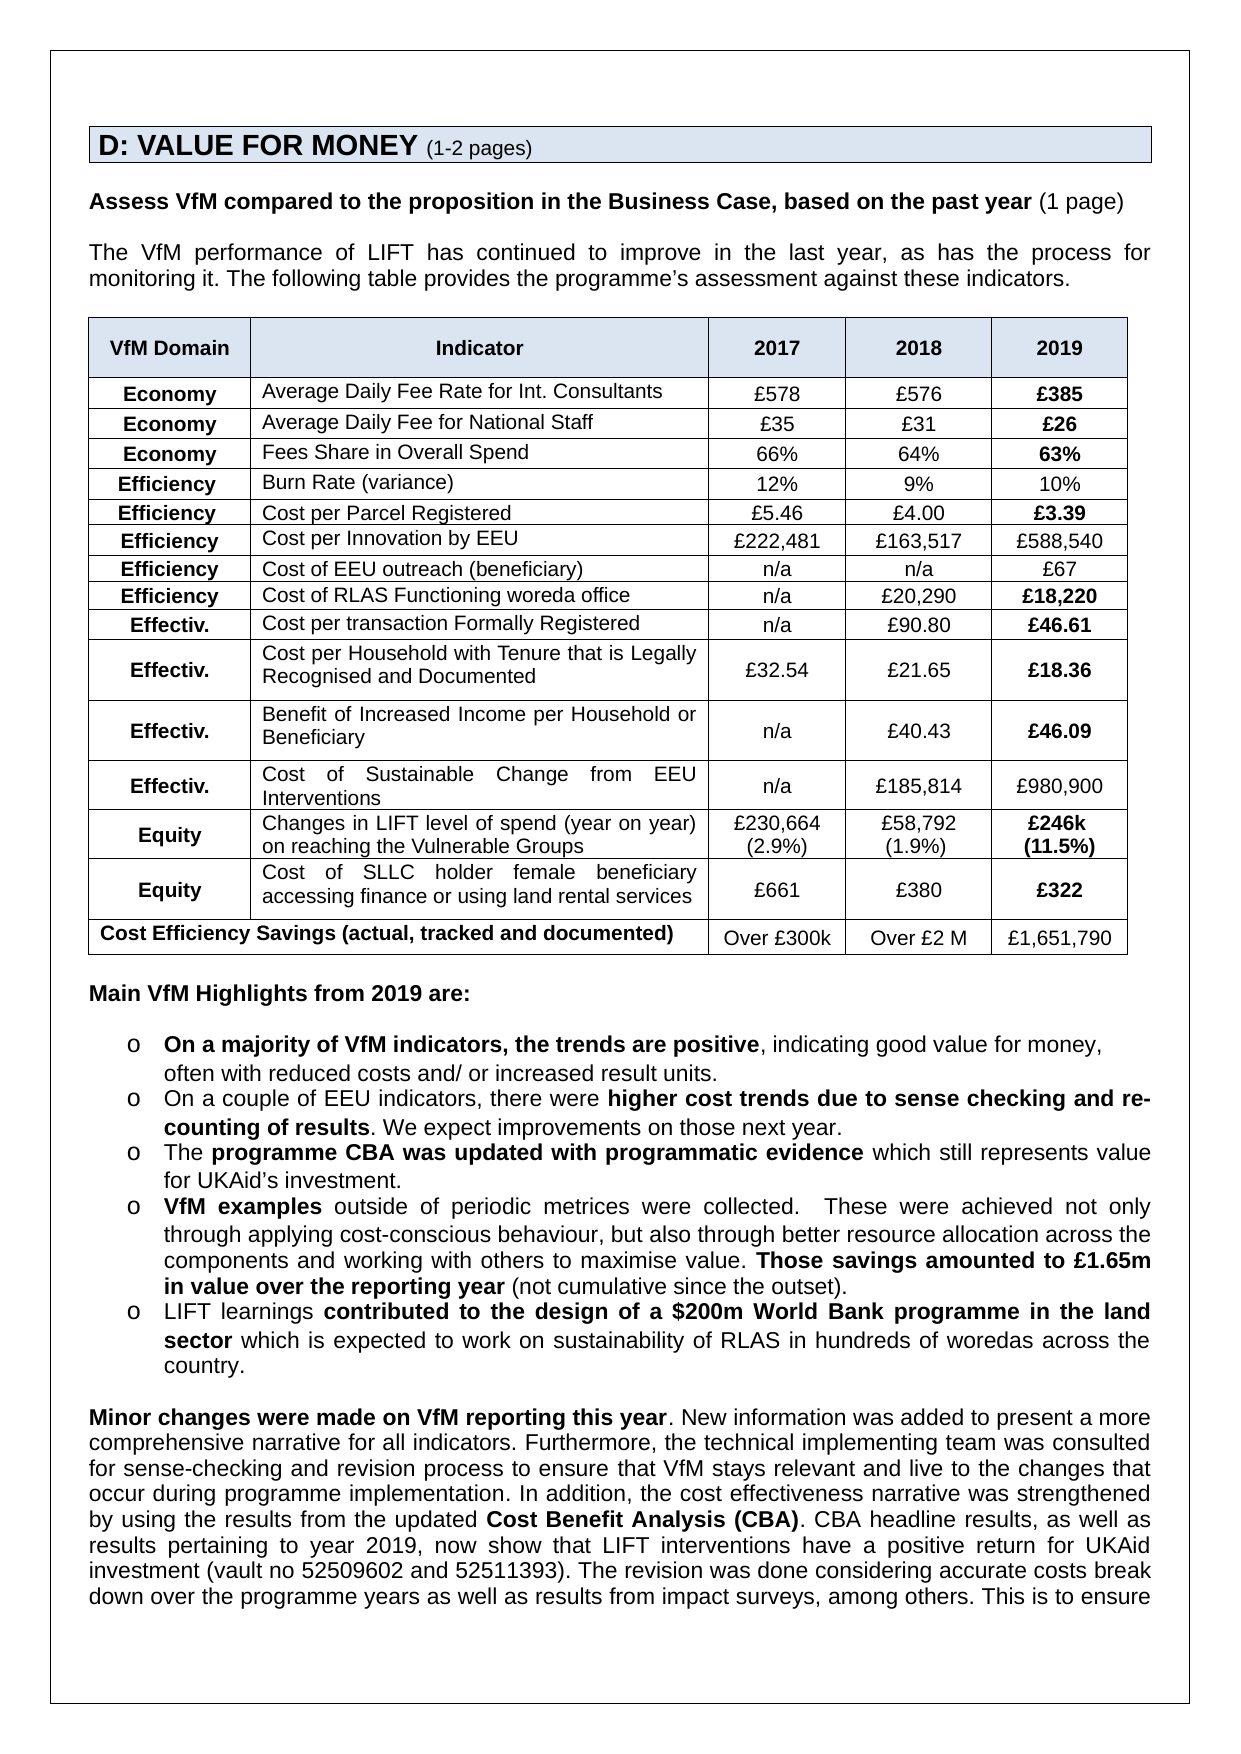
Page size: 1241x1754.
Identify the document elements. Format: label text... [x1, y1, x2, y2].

table_cell Economy [89, 439, 250, 468]
table_header VfM Domain [89, 318, 250, 377]
table_cell Cost per Parcel Registered [251, 500, 708, 524]
list On a couple of EEU indicators, there were higher cost trends due to sense checking and re-counting of results. We expect improvements on those next year. [126, 1086, 1152, 1140]
table_cell n/a [846, 556, 991, 581]
table_cell £31 [846, 409, 991, 438]
table_cell 10% [992, 469, 1127, 498]
table_cell Economy [89, 409, 250, 438]
list LIFT learnings contributed to the design of a $200m World Bank programme in the land sector which is expected to work on sustainability of RLAS in hundreds of woredas across the country. [126, 1299, 1152, 1378]
table_cell 63% [992, 439, 1127, 468]
table_cell Fees Share in Overall Spend [251, 439, 708, 468]
table_cell £21.65 [846, 640, 991, 699]
table_cell n/a [709, 556, 845, 581]
table_cell Efficiency [89, 469, 250, 498]
table_cell £578 [709, 378, 845, 408]
table_cell £26 [992, 409, 1127, 438]
table_cell £32.54 [709, 640, 845, 699]
table_cell Efficiency [89, 582, 250, 609]
table_cell £588,540 [992, 525, 1127, 555]
table_cell Cost of RLAS Functioning woreda office [251, 582, 708, 609]
table_cell n/a [709, 701, 845, 760]
table_cell £322 [992, 859, 1127, 919]
table_cell Efficiency [89, 525, 250, 555]
table_cell £661 [709, 859, 845, 919]
table_cell Efficiency [89, 500, 250, 524]
table_cell £46.09 [992, 701, 1127, 760]
table_cell £5.46 [709, 500, 845, 524]
subtitle D: VALUE FOR MONEY (1-2 pages) [90, 127, 1151, 162]
table_cell n/a [709, 582, 845, 609]
table_cell Cost Efficiency Savings (actual, tracked and documented) [89, 920, 708, 954]
table_cell £4.00 [846, 500, 991, 524]
table_cell £1,651,790 [992, 920, 1127, 954]
table_header 2017 [709, 318, 845, 377]
table_cell Cost of Sustainable Change from EEU Interventions [251, 761, 708, 809]
table_cell Cost of SLLC holder female beneficiary accessing finance or using land rental services [251, 859, 708, 919]
table_cell Average Daily Fee for National Staff [251, 409, 708, 438]
table_cell £3.39 [992, 500, 1127, 524]
table_cell £230,664 (2.9%) [709, 810, 845, 858]
table_cell £385 [992, 378, 1127, 408]
table_cell Effectiv. [89, 610, 250, 639]
table_cell Burn Rate (variance) [251, 469, 708, 498]
table_cell Average Daily Fee Rate for Int. Consultants [251, 378, 708, 408]
table_cell Effectiv. [89, 761, 250, 809]
table_cell £18.36 [992, 640, 1127, 699]
table_cell n/a [709, 761, 845, 809]
table_cell Changes in LIFT level of spend (year on year) on reaching the Vulnerable Groups [251, 810, 708, 858]
table_cell Effectiv. [89, 701, 250, 760]
table_cell £222,481 [709, 525, 845, 555]
table_cell Equity [89, 810, 250, 858]
table_cell £46.61 [992, 610, 1127, 639]
table_cell £163,517 [846, 525, 991, 555]
table_cell £90.80 [846, 610, 991, 639]
table_cell £67 [992, 556, 1127, 581]
text The VfM performance of LIFT has continued to improve in the last year, as has the process for monitoring it. The following table provides the programme’s assessment against these indicators. [89, 240, 1152, 291]
table_cell £980,900 [992, 761, 1127, 809]
table_cell Over £2 M [846, 920, 991, 954]
table_cell £185,814 [846, 761, 991, 809]
table_cell 9% [846, 469, 991, 498]
table_cell Benefit of Increased Income per Household or Beneficiary [251, 701, 708, 760]
table_cell Equity [89, 859, 250, 919]
table_cell Cost per Innovation by EEU [251, 525, 708, 555]
table_header Indicator [251, 318, 708, 377]
table_cell £58,792 (1.9%) [846, 810, 991, 858]
table_cell n/a [709, 610, 845, 639]
table_header 2019 [992, 318, 1127, 377]
list The programme CBA was updated with programmatic evidence which still represents value for UKAid’s investment. [126, 1140, 1152, 1194]
table_cell Effectiv. [89, 640, 250, 699]
table_cell 64% [846, 439, 991, 468]
text Main VfM Highlights from 2019 are: [89, 981, 1152, 1006]
list VfM examples outside of periodic metrices were collected. These were achieved not only through applying cost-conscious behaviour, but also through better resource allocation across the components and working with others to maximise value. Those savings amounted to £1.65m in value over the reporting year (not cumulative since the outset). [126, 1194, 1152, 1299]
table_cell £246k (11.5%) [992, 810, 1127, 858]
table_cell £380 [846, 859, 991, 919]
table_cell £576 [846, 378, 991, 408]
table_cell £18,220 [992, 582, 1127, 609]
list On a majority of VfM indicators, the trends are positive, indicating good value for money, often with reduced costs and/ or increased result units. [126, 1032, 1152, 1086]
table_header 2018 [846, 318, 991, 377]
table_cell £40.43 [846, 701, 991, 760]
table_cell Cost per Household with Tenure that is Legally Recognised and Documented [251, 640, 708, 699]
table_cell Over £300k [709, 920, 845, 954]
text Assess VfM compared to the proposition in the Business Case, based on the past year (1 page) [89, 188, 1152, 214]
text Minor changes were made on VfM reporting this year. New information was added to present a more comprehensive narrative for all indicators. Furthermore, the technical implementing team was consulted for sense-checking and revision process to ensure that VfM stays relevant and live to the changes that occur during programme implementation. In addition, the cost effectiveness narrative was strengthened by using the results from the updated Cost Benefit Analysis (CBA). CBA headline results, as well as results pertaining to year 2019, now show that LIFT interventions have a positive return for UKAid investment (vault no 52509602 and 52511393). The revision was done considering accurate costs break down over the programme years as well as results from impact surveys, among others. This is to ensure [89, 1404, 1152, 1609]
table_cell £35 [709, 409, 845, 438]
table_cell Economy [89, 378, 250, 408]
table_cell 12% [709, 469, 845, 498]
table_cell Efficiency [89, 556, 250, 581]
table_cell Cost of EEU outreach (beneficiary) [251, 556, 708, 581]
table_cell Cost per transaction Formally Registered [251, 610, 708, 639]
table_cell 66% [709, 439, 845, 468]
table_cell £20,290 [846, 582, 991, 609]
